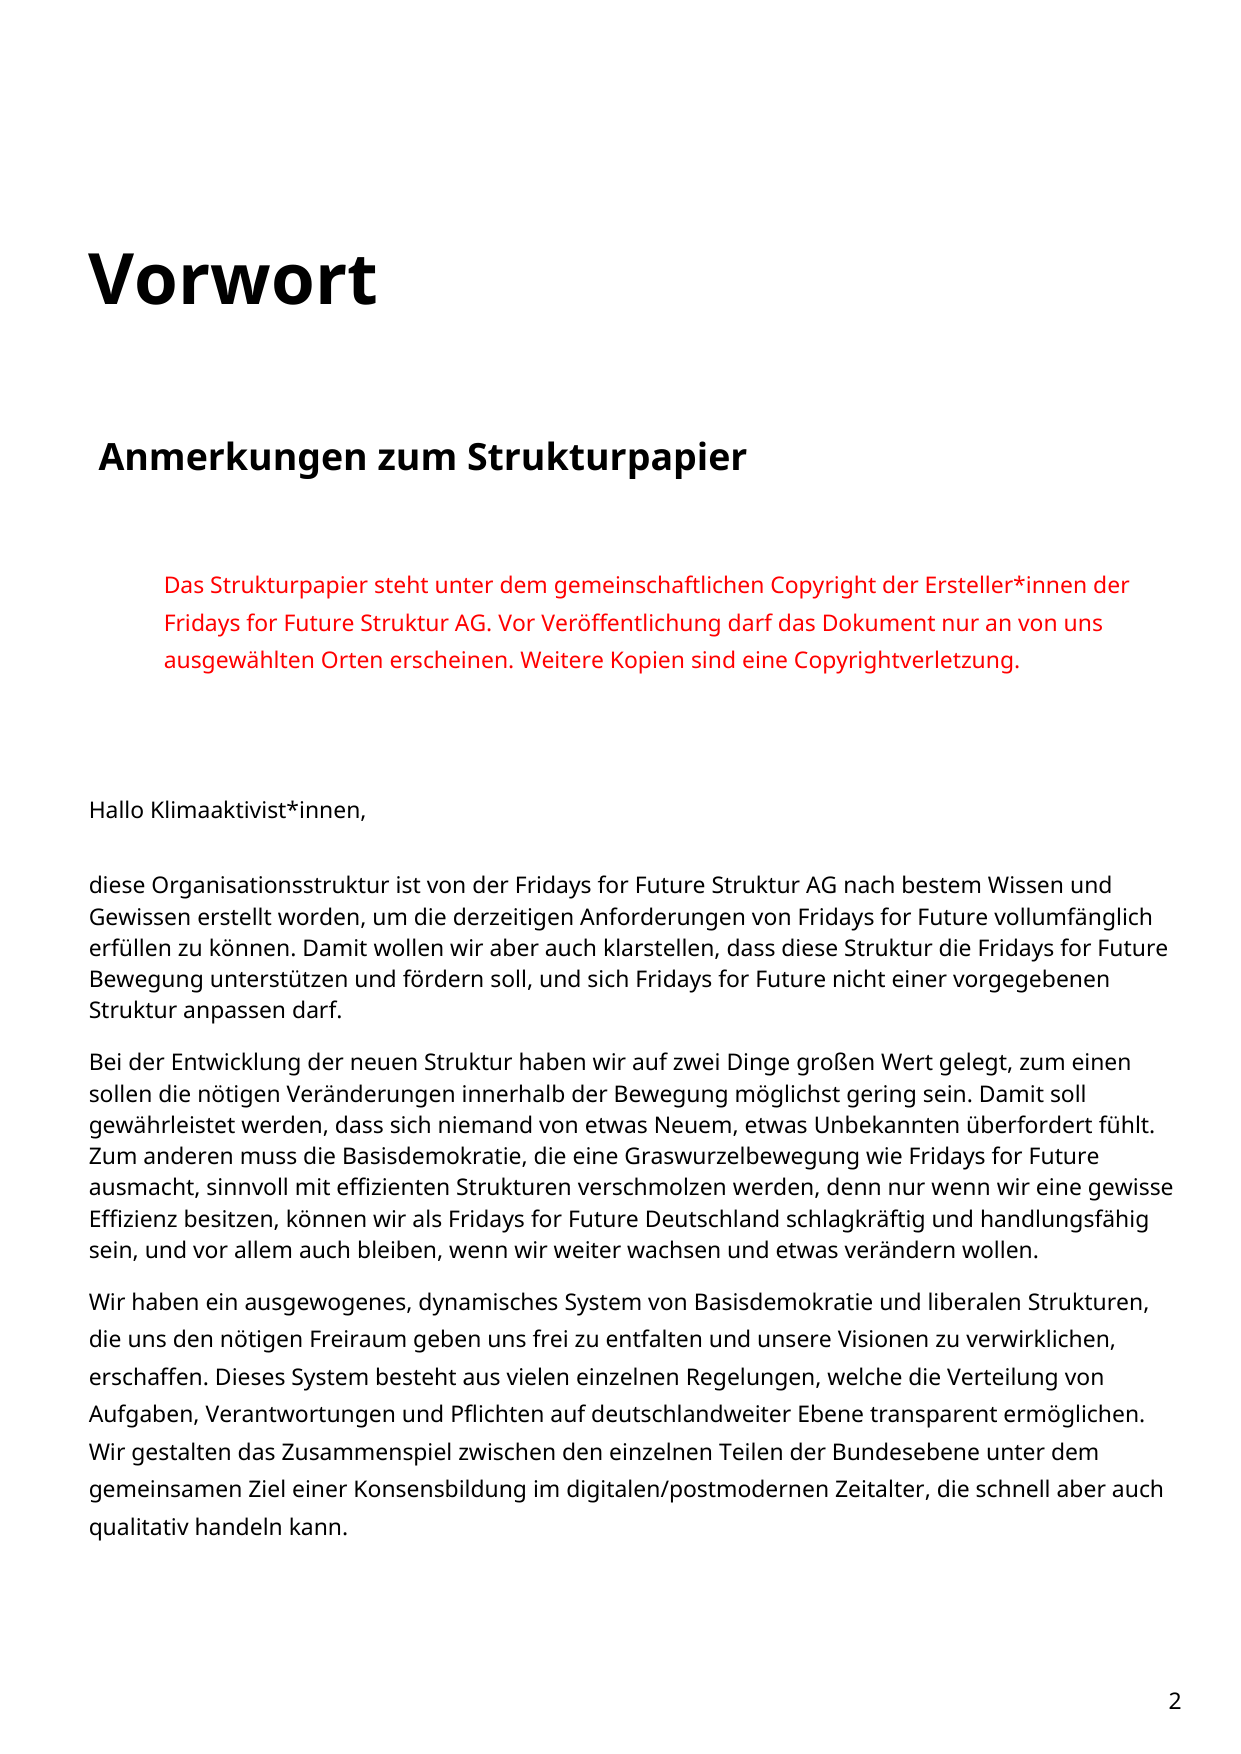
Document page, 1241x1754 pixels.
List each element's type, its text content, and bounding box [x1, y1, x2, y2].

text Hallo Klimaaktivist*innen, [88, 794, 1181, 826]
text Bei der Entwicklung der neuen Struktur haben wir auf zwei Dinge großen Wert gelegt, zum einen sollen die nötigen Veränderungen innerhalb der Bewegung möglichst gering sein. Damit soll gewährleistet werden, dass sich niemand von etwas Neuem, etwas Unbekannten überfordert fühlt. Zum anderen muss die Basisdemokratie, die eine Graswurzelbewegung wie Fridays for Future ausmacht, sinnvoll mit effizienten Strukturen verschmolzen werden, denn nur wenn wir eine gewisse Effizienz besitzen, können wir als Fridays for Future Deutschland schlagkräftig und handlungsfähig sein, und vor allem auch bleiben, wenn wir weiter wachsen und etwas verändern wollen. [88, 1046, 1181, 1265]
text Wir haben ein ausgewogenes, dynamisches System von Basisdemokratie und liberalen Strukturen, die uns den nötigen Freiraum geben uns frei zu entfalten und unsere Visionen zu verwirklichen, erschaffen. Dieses System besteht aus vielen einzelnen Regelungen, welche die Verteilung von Aufgaben, Verantwortungen und Pflichten auf deutschlandweiter Ebene transparent ermöglichen. Wir gestalten das Zusammenspiel zwischen den einzelnen Teilen der Bundesebene unter dem gemeinsamen Ziel einer Konsensbildung im digitalen/postmodernen Zeitalter, die schnell aber auch qualitativ handeln kann. [88, 1286, 1181, 1542]
text Das Strukturpapier steht unter dem gemeinschaftlichen Copyright der Ersteller*innen der Fridays for Future Struktur AG. Vor Veröffentlichung darf das Dokument nur an von uns ausgewählten Orten erscheinen. Weitere Kopien sind eine Copyrightverletzung. [163, 569, 1181, 676]
subtitle Vorwort [88, 229, 1181, 326]
text diese Organisationsstruktur ist von der Fridays for Future Struktur AG nach bestem Wissen und Gewissen erstellt worden, um die derzeitigen Anforderungen von Fridays for Future vollumfänglich erfüllen zu können. Damit wollen wir aber auch klarstellen, dass diese Struktur die Fridays for Future Bewegung unterstützen und fördern soll, und sich Fridays for Future nicht einer vorgegebenen Struktur anpassen darf. [88, 869, 1181, 1026]
text Anmerkungen zum Strukturpapier [88, 430, 1181, 481]
